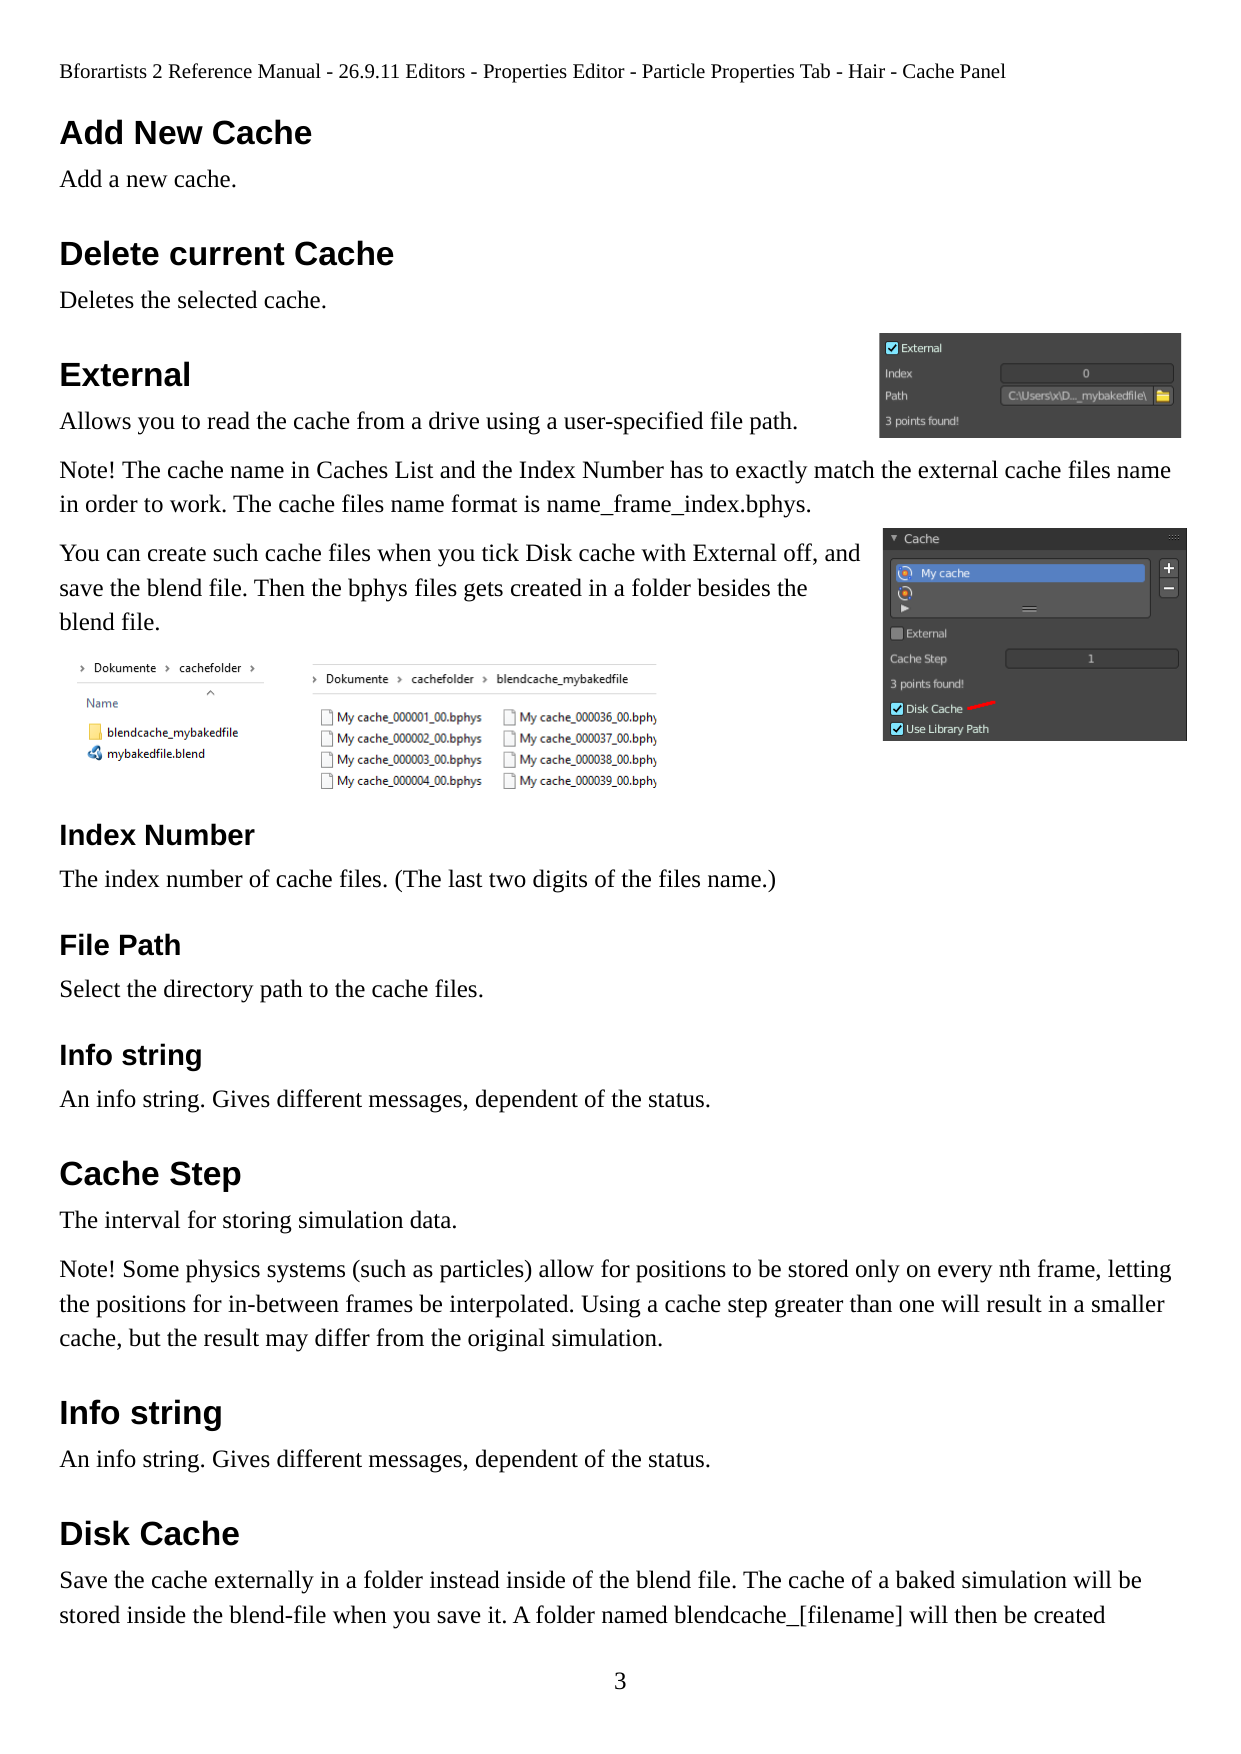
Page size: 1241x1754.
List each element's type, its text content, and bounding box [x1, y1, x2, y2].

text Note! The cache name in Caches List and the Index Number has to exactly match the external cache files name in order to work. The cache files name format is name_frame_index.bphys. [59, 455, 1181, 518]
text You can create such cache files when you tick Disk cache with External off, and save the blend file. Then the bphys files gets created in a folder besides the blend file. [59, 538, 882, 636]
subtitle External [59, 355, 879, 393]
subtitle File Path [59, 928, 1181, 962]
subtitle Add New Cache [59, 113, 1181, 151]
text An info string. Gives different messages, dependent of the status. [59, 1084, 1181, 1113]
picture [77, 656, 264, 769]
text Add a new cache. [59, 164, 1181, 192]
subtitle Info string [59, 1393, 1181, 1432]
subtitle Delete current Cache [59, 234, 1181, 272]
text Allows you to read the cache from a drive using a user-specified file path. [59, 406, 879, 434]
subtitle Cache Step [59, 1154, 1181, 1193]
subtitle Info string [59, 1038, 1181, 1072]
subtitle Index Number [59, 818, 1181, 852]
text The interval for storing simulation data. [59, 1205, 1181, 1234]
picture [879, 333, 1182, 438]
text Select the directory path to the cache files. [59, 974, 1181, 1003]
text An info string. Gives different messages, dependent of the status. [59, 1444, 1181, 1473]
picture [882, 528, 1187, 741]
text Save the cache externally in a folder instead inside of the blend file. The cache of a baked simulation will be stored inside the blend-file when you save it. A folder named blendcache_[filename] will then be created [59, 1565, 1181, 1629]
subtitle Disk Cache [59, 1514, 1181, 1553]
text Note! Some physics systems (such as particles) allow for positions to be stored only on every nth frame, letting the positions for in-between frames be interpolated. Using a cache step greater than one will result in a smaller cache, but the result may differ from the original simulation. [59, 1254, 1181, 1352]
text Deletes the selected cache. [59, 285, 1181, 313]
text The index number of cache files. (The last two digits of the files name.) [59, 864, 1181, 893]
picture [312, 663, 657, 793]
